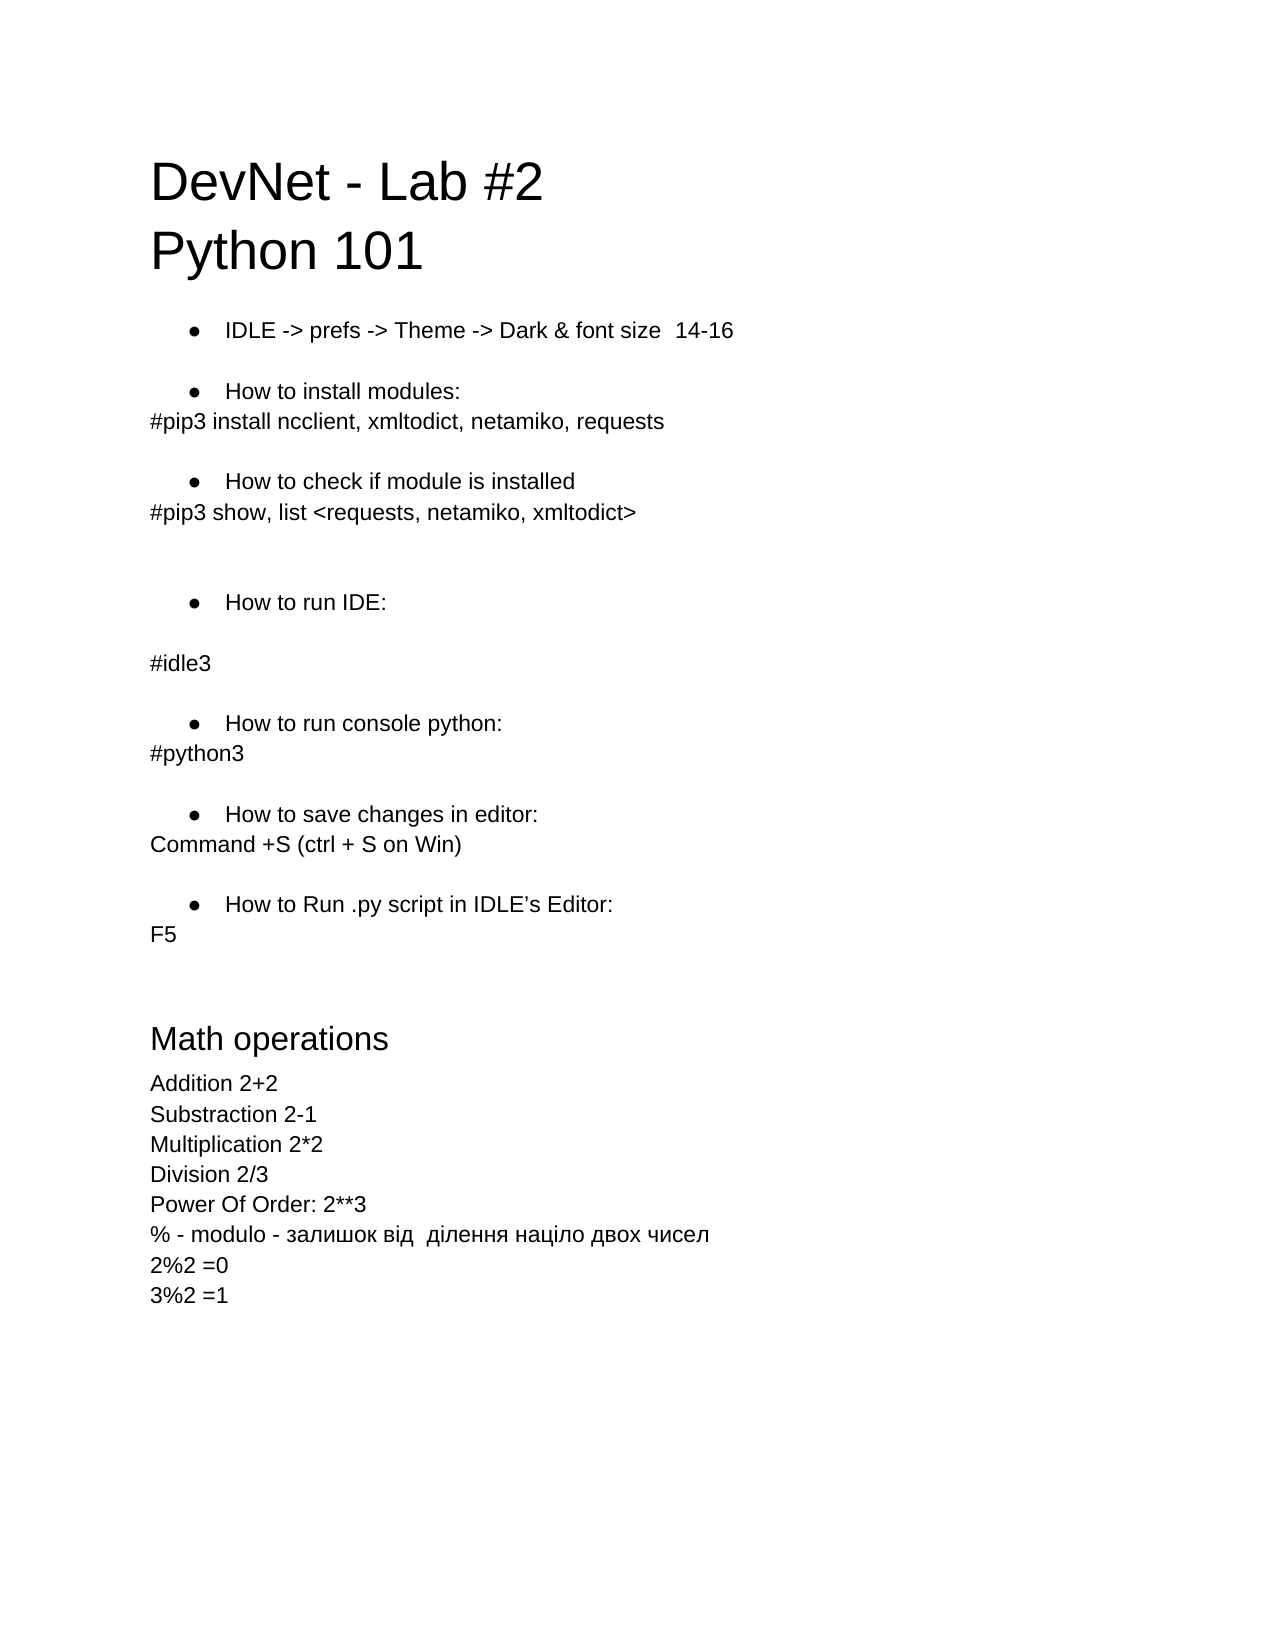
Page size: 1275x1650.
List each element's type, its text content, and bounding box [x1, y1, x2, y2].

list IDLE -> prefs -> Theme -> Dark & font size 14-16 [187, 317, 1125, 344]
text #pip3 install ncclient, xmltodict, netamiko, requests [150, 408, 1125, 434]
text #python3 [150, 740, 1125, 767]
list How to Run .py script in IDLE’s Editor: [187, 891, 1125, 918]
list How to run IDE: [187, 589, 1125, 616]
text Addition 2+2 [150, 1070, 1125, 1097]
list How to save changes in editor: [187, 801, 1125, 827]
text #pip3 show, list <requests, netamiko, xmltodict> [150, 498, 1125, 525]
title DevNet - Lab #2 [150, 150, 1125, 212]
text 3%2 =1 [150, 1282, 1125, 1308]
text % - modulo - залишок від ділення націло двох чисел [150, 1221, 1125, 1248]
text Power Of Order: 2**3 [150, 1191, 1125, 1217]
text Command +S (ctrl + S on Win) [150, 831, 1125, 857]
subtitle Math operations [150, 1019, 1125, 1058]
text Substraction 2-1 [150, 1101, 1125, 1127]
list How to check if module is installed [187, 468, 1125, 495]
text Multiplication 2*2 [150, 1131, 1125, 1157]
list How to run console python: [187, 710, 1125, 736]
text F5 [150, 921, 1125, 948]
title Python 101 [150, 218, 1125, 281]
text Division 2/3 [150, 1161, 1125, 1187]
list How to install modules: [187, 378, 1125, 404]
text #idle3 [150, 649, 1125, 676]
text 2%2 =0 [150, 1252, 1125, 1278]
